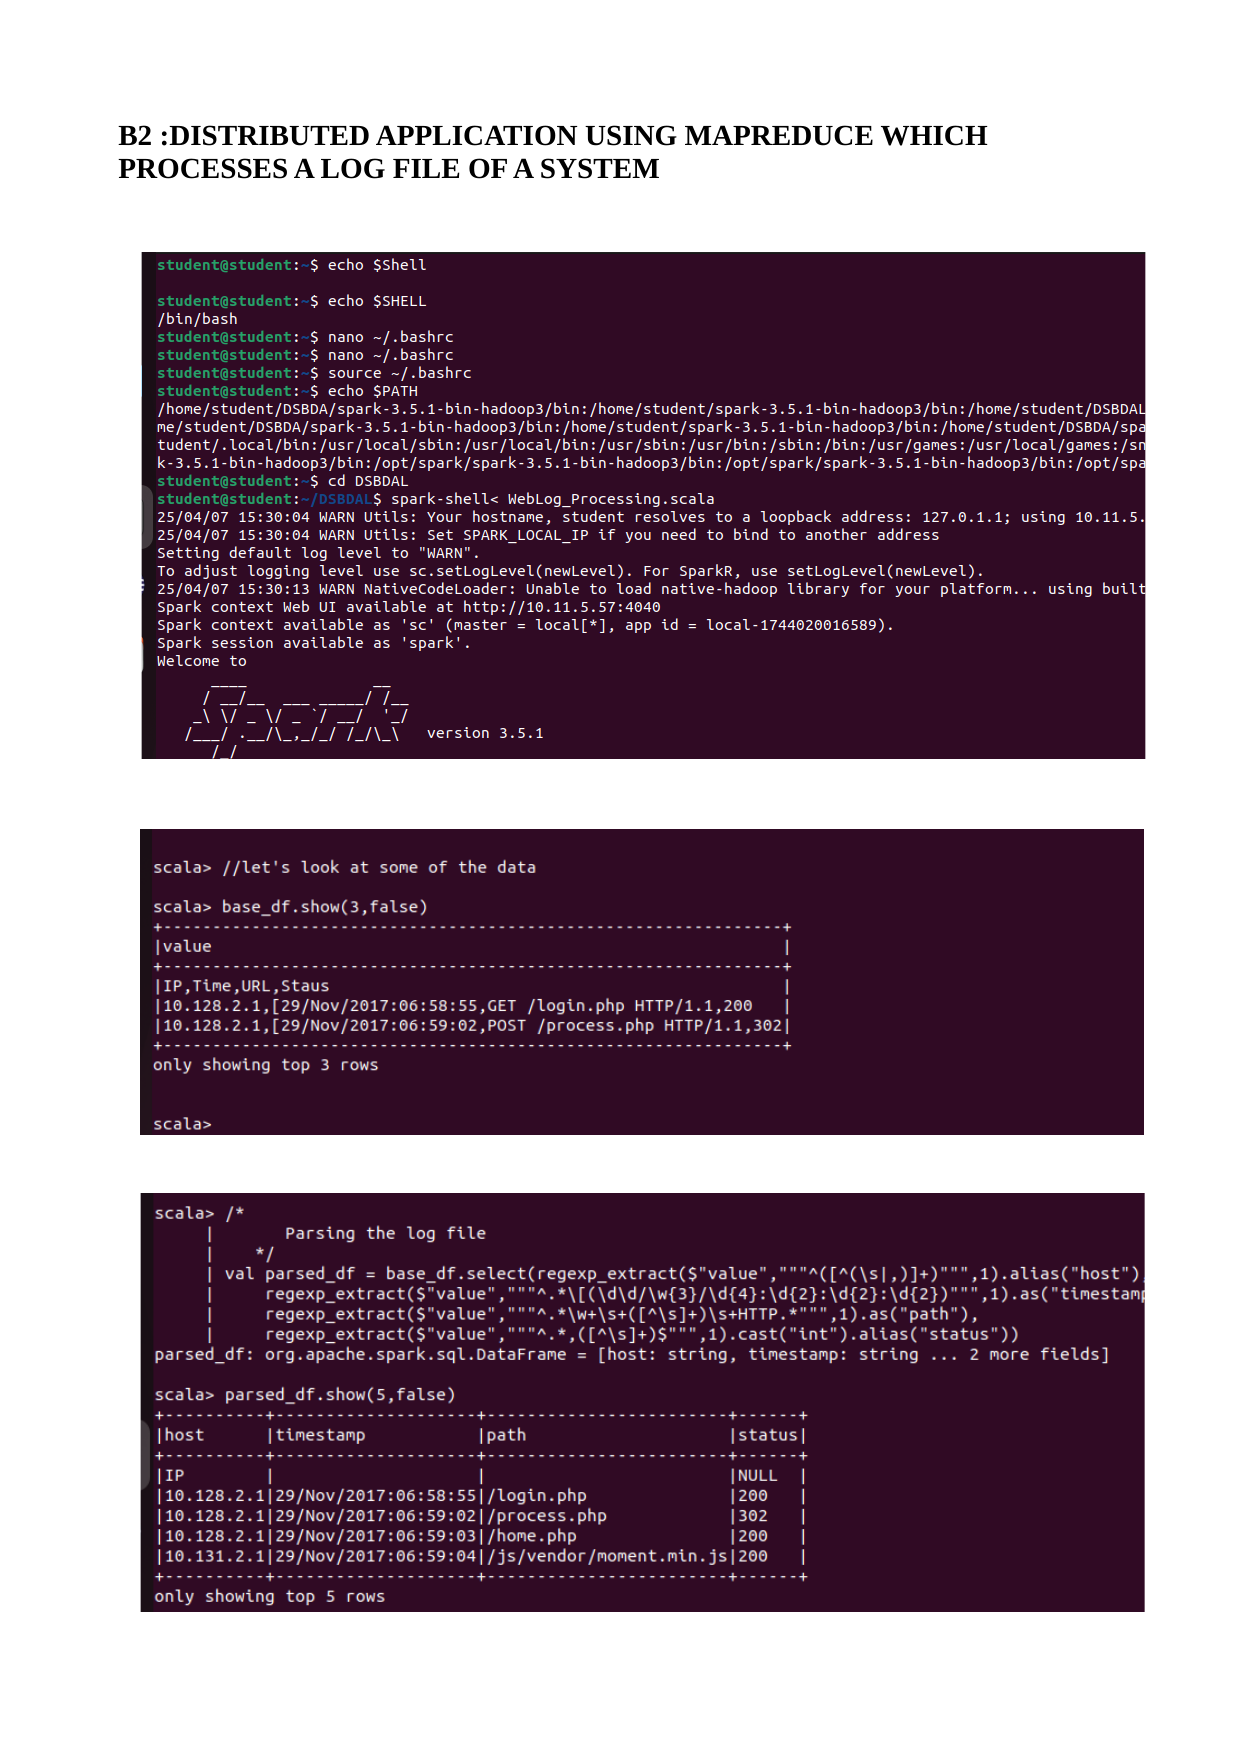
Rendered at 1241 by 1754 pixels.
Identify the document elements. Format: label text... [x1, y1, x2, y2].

picture [141, 252, 1146, 759]
text B2 :DISTRIBUTED APPLICATION USING MAPREDUCE WHICH PROCESSES A LOG FILE OF A SYSTEM [118, 118, 1122, 185]
picture [140, 829, 1144, 1135]
picture [140, 1193, 1145, 1612]
